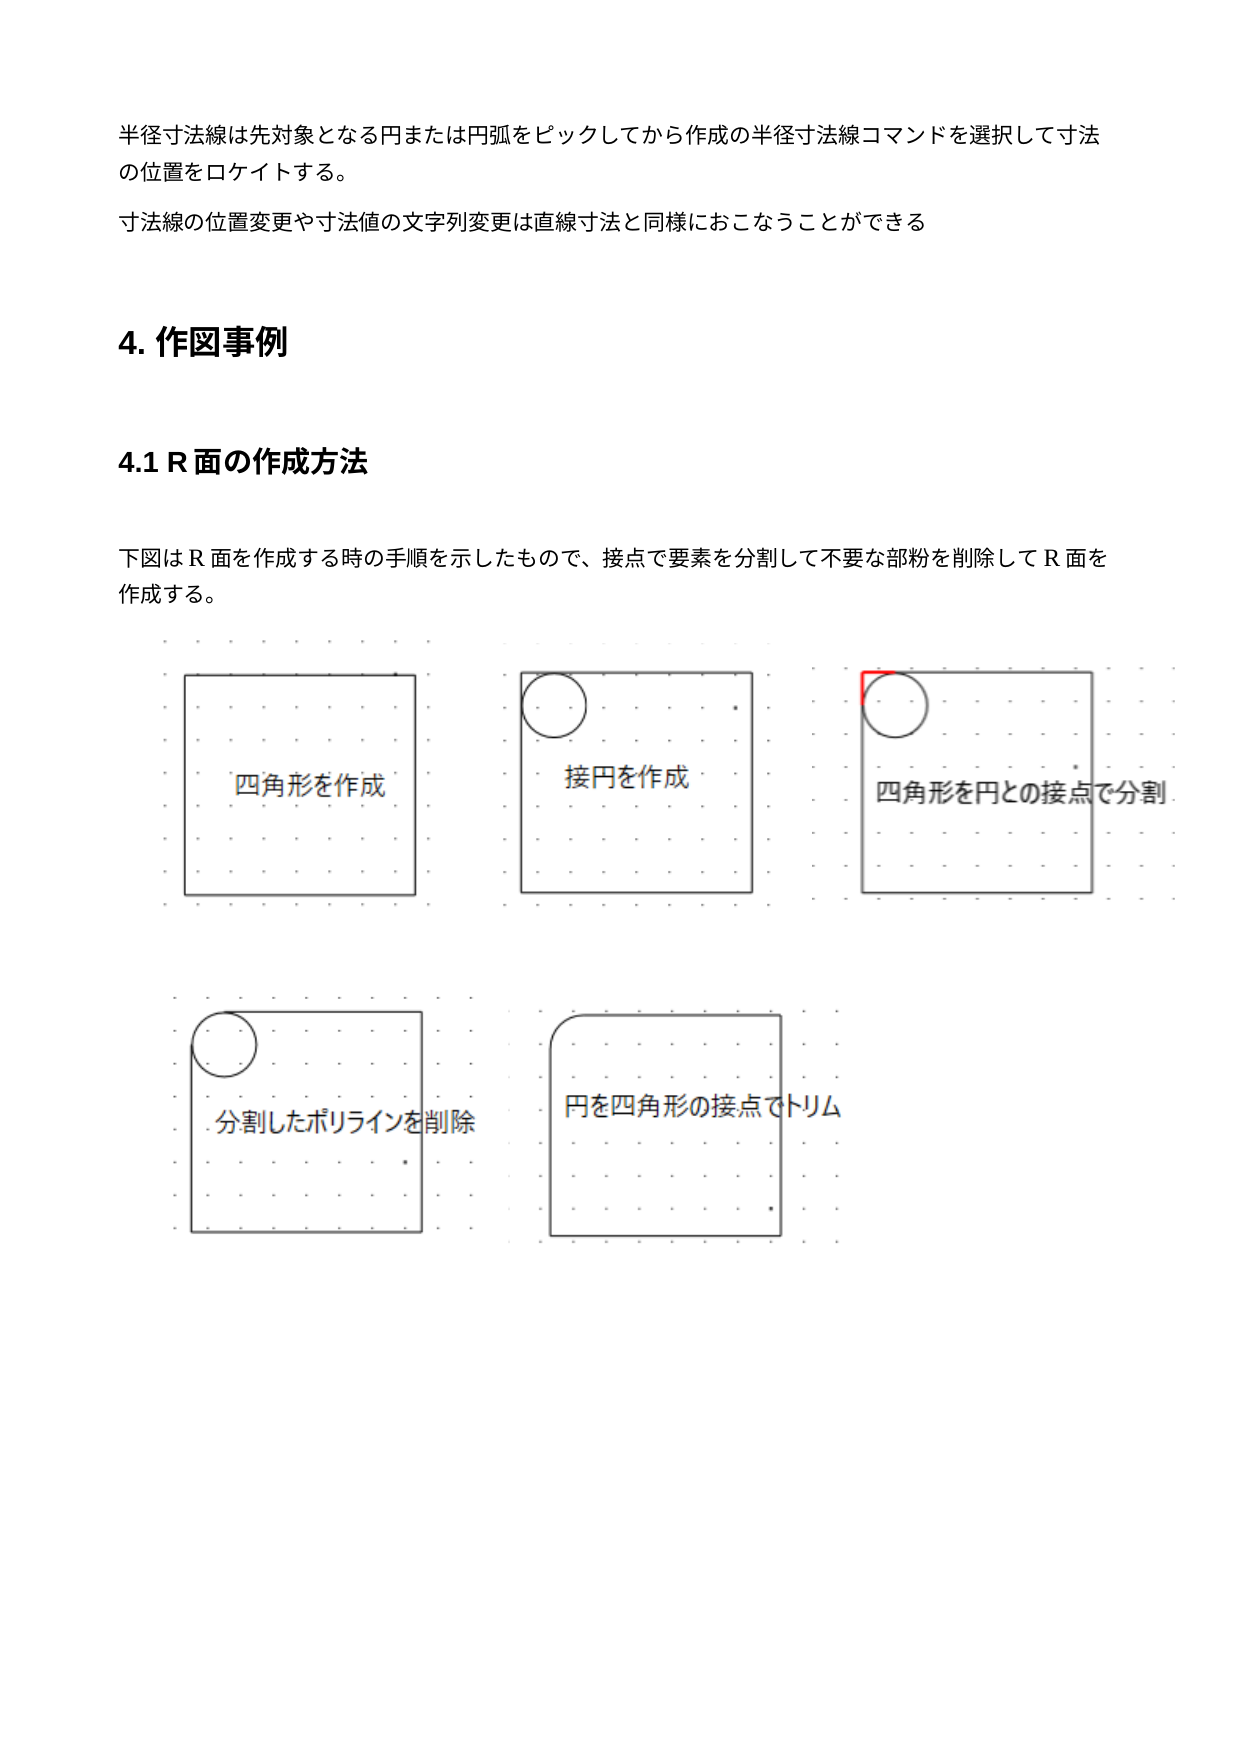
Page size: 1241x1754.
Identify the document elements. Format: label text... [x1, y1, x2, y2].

picture [812, 641, 1175, 914]
text 寸法線の位置変更や寸法値の文字列変更は直線寸法と同様におこなうことができる [118, 205, 1122, 237]
picture [491, 643, 777, 920]
picture [142, 625, 451, 927]
subtitle 4. 作図事例 [118, 277, 1122, 364]
picture [508, 981, 858, 1273]
picture [155, 988, 489, 1256]
text 半径寸法線は先対象となる円または円弧をピックしてから作成の半径寸法線コマンドを選択して寸法の位置をロケイトする。 [118, 118, 1122, 186]
subtitle 4.1 R面の作成方法 [118, 438, 1122, 481]
text 下図はR面を作成する時の手順を示したもので、接点で要素を分割して不要な部粉を削除してR面を作成する。 [118, 541, 1122, 609]
